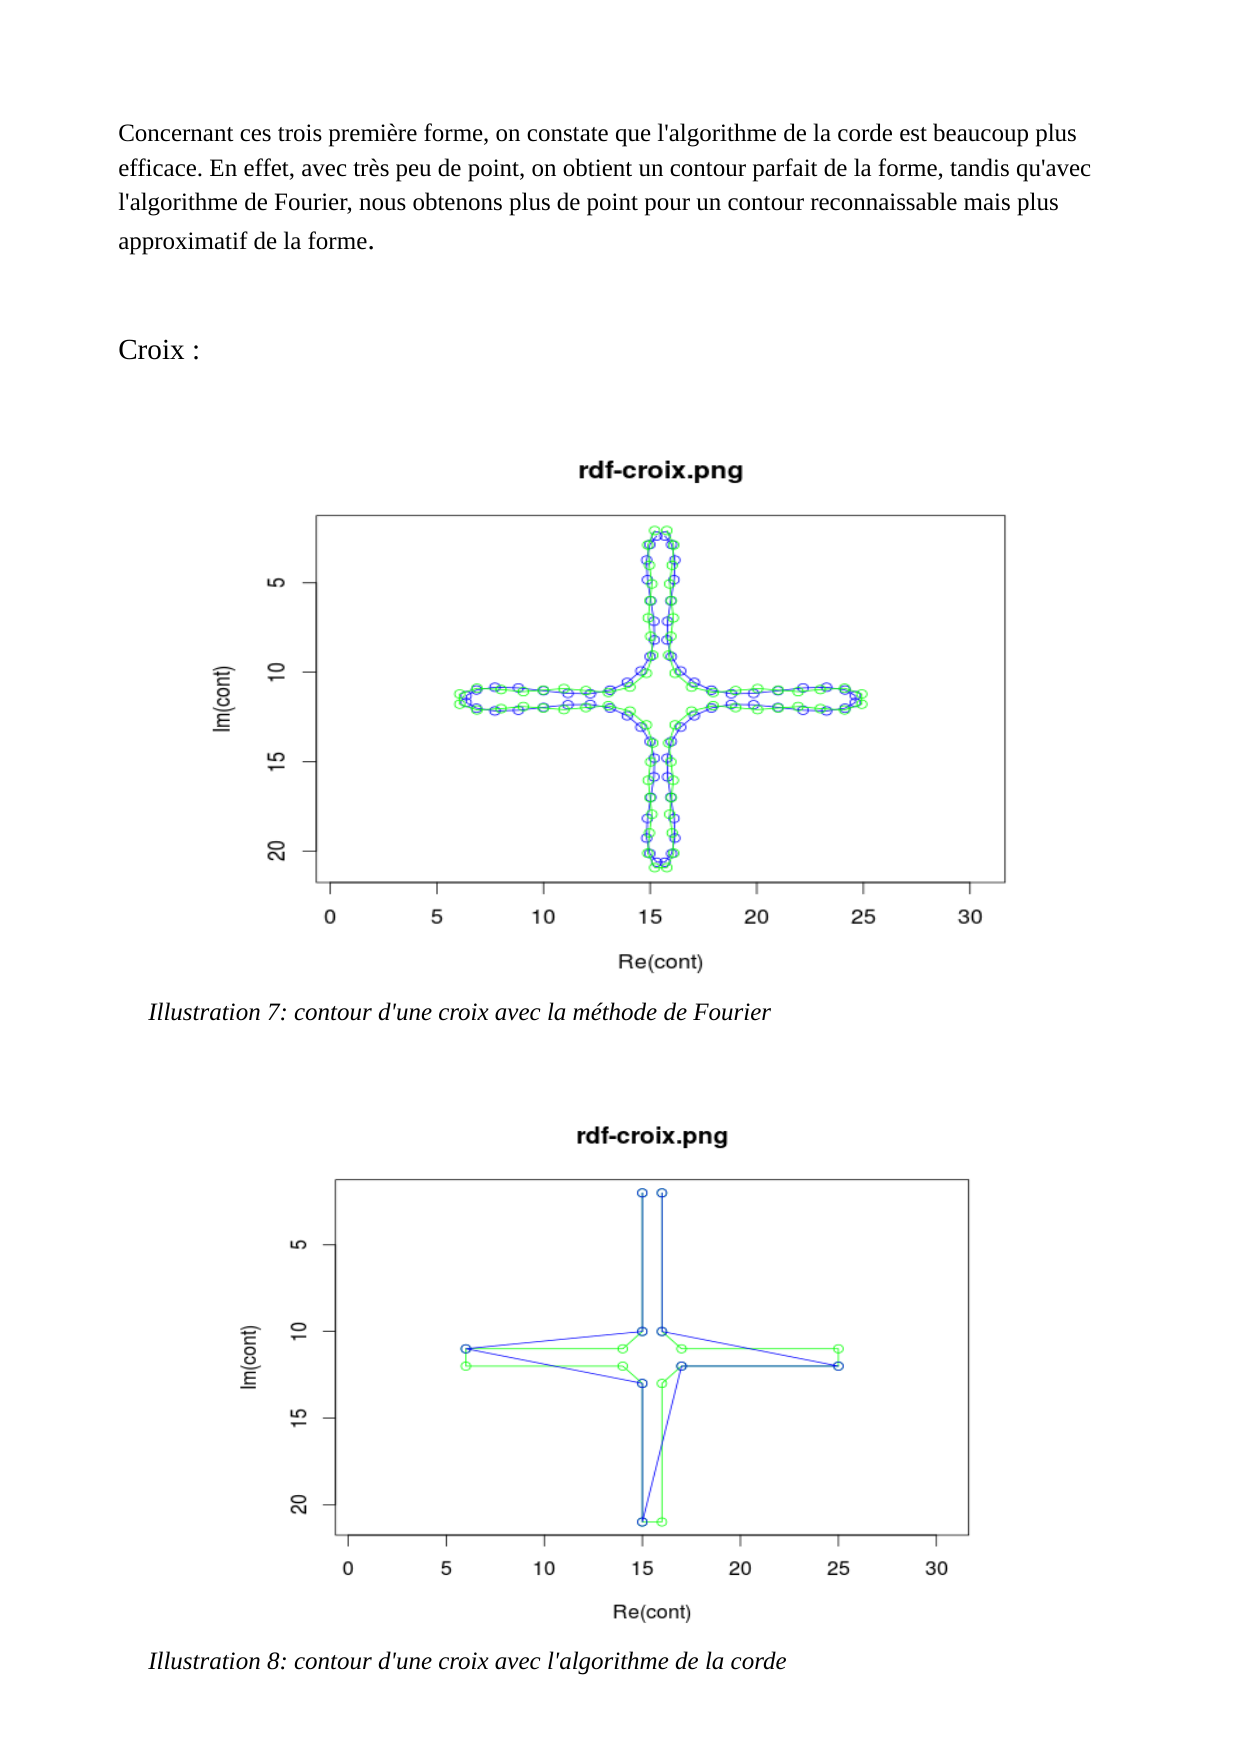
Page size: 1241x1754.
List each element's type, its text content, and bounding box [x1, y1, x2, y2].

text Illustration 7: contour d'une croix avec la méthode de Fourier [148, 423, 1119, 1026]
text Croix : [118, 332, 1122, 366]
picture [234, 1090, 1021, 1647]
text [148, 1675, 1107, 1688]
text [148, 1078, 1107, 1091]
text Concernant ces trois première forme, on constate que l'algorithme de la corde est beaucoup plus efficace. En effet, avec très peu de point, on obtient un contour parfait de la forme, tandis qu'avec l'algorithme de Fourier, nous obtenons plus de point pour un contour reconnaissable mais plus approximatif de la forme. [118, 118, 1122, 256]
picture [206, 423, 1062, 998]
text [148, 411, 1119, 423]
text [148, 1026, 1119, 1054]
text Illustration 8: contour d'une croix avec l'algorithme de la corde [148, 1091, 1107, 1675]
